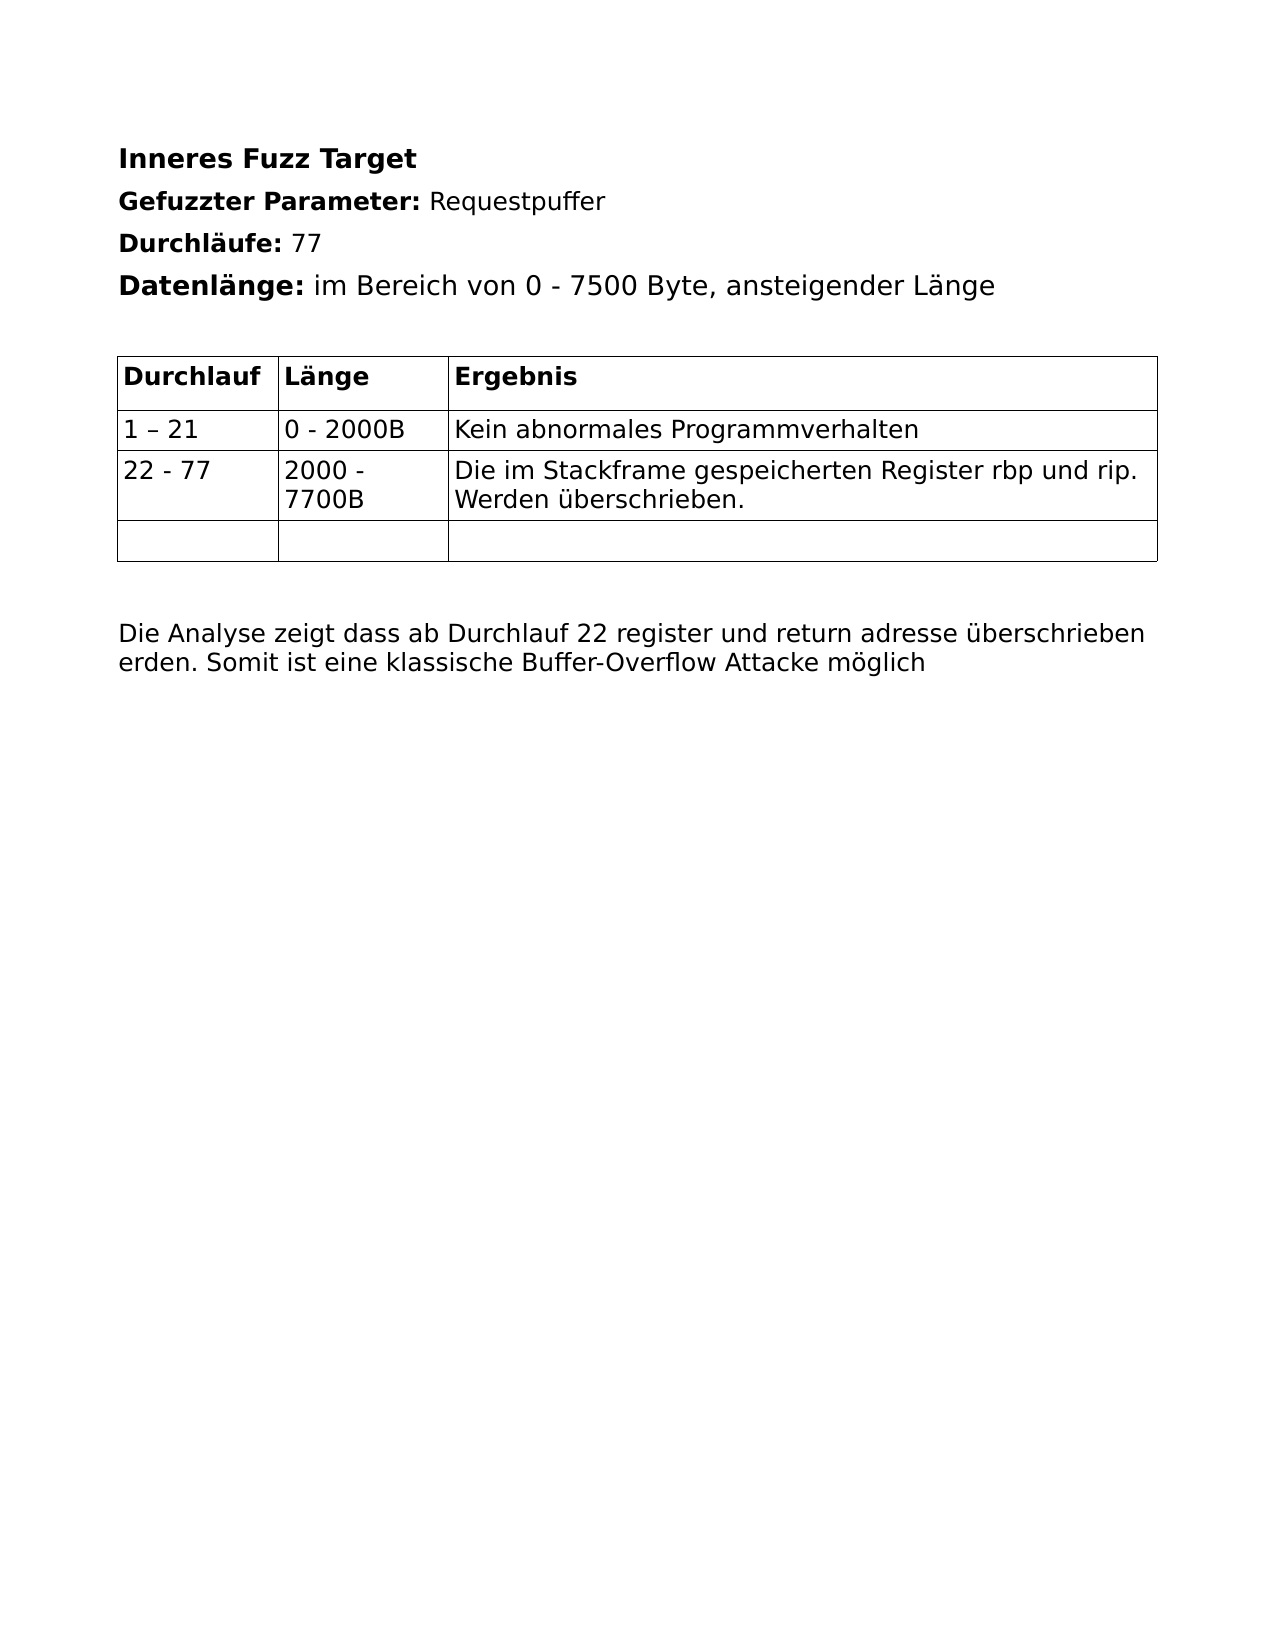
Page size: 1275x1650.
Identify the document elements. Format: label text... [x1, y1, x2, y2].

table_cell 2000 - 7700B [279, 451, 448, 520]
text Datenlänge: im Bereich von 0 - 7500 Byte, ansteigender Länge [118, 271, 1157, 302]
table_cell [118, 521, 278, 561]
table_cell [449, 521, 1157, 561]
table_header Länge [279, 357, 448, 409]
table_cell Kein abnormales Programmverhalten [449, 411, 1157, 450]
table_header Ergebnis [449, 357, 1157, 409]
text Die Analyse zeigt dass ab Durchlauf 22 register und return adresse überschrieben erden. Somit ist eine klassische Buffer-Overflow Attacke möglich [118, 619, 1157, 678]
text Gefuzzter Parameter: Requestpuffer [118, 187, 1157, 216]
table_cell 0 - 2000B [279, 411, 448, 450]
table_cell 1 – 21 [118, 411, 278, 450]
table_header Durchlauf [118, 357, 278, 409]
subtitle Inneres Fuzz Target [118, 143, 1157, 175]
text Durchläufe: 77 [118, 229, 1157, 258]
table_cell 22 - 77 [118, 451, 278, 520]
table_cell Die im Stackframe gespeicherten Register rbp und rip. Werden überschrieben. [449, 451, 1157, 520]
table_cell [279, 521, 448, 561]
